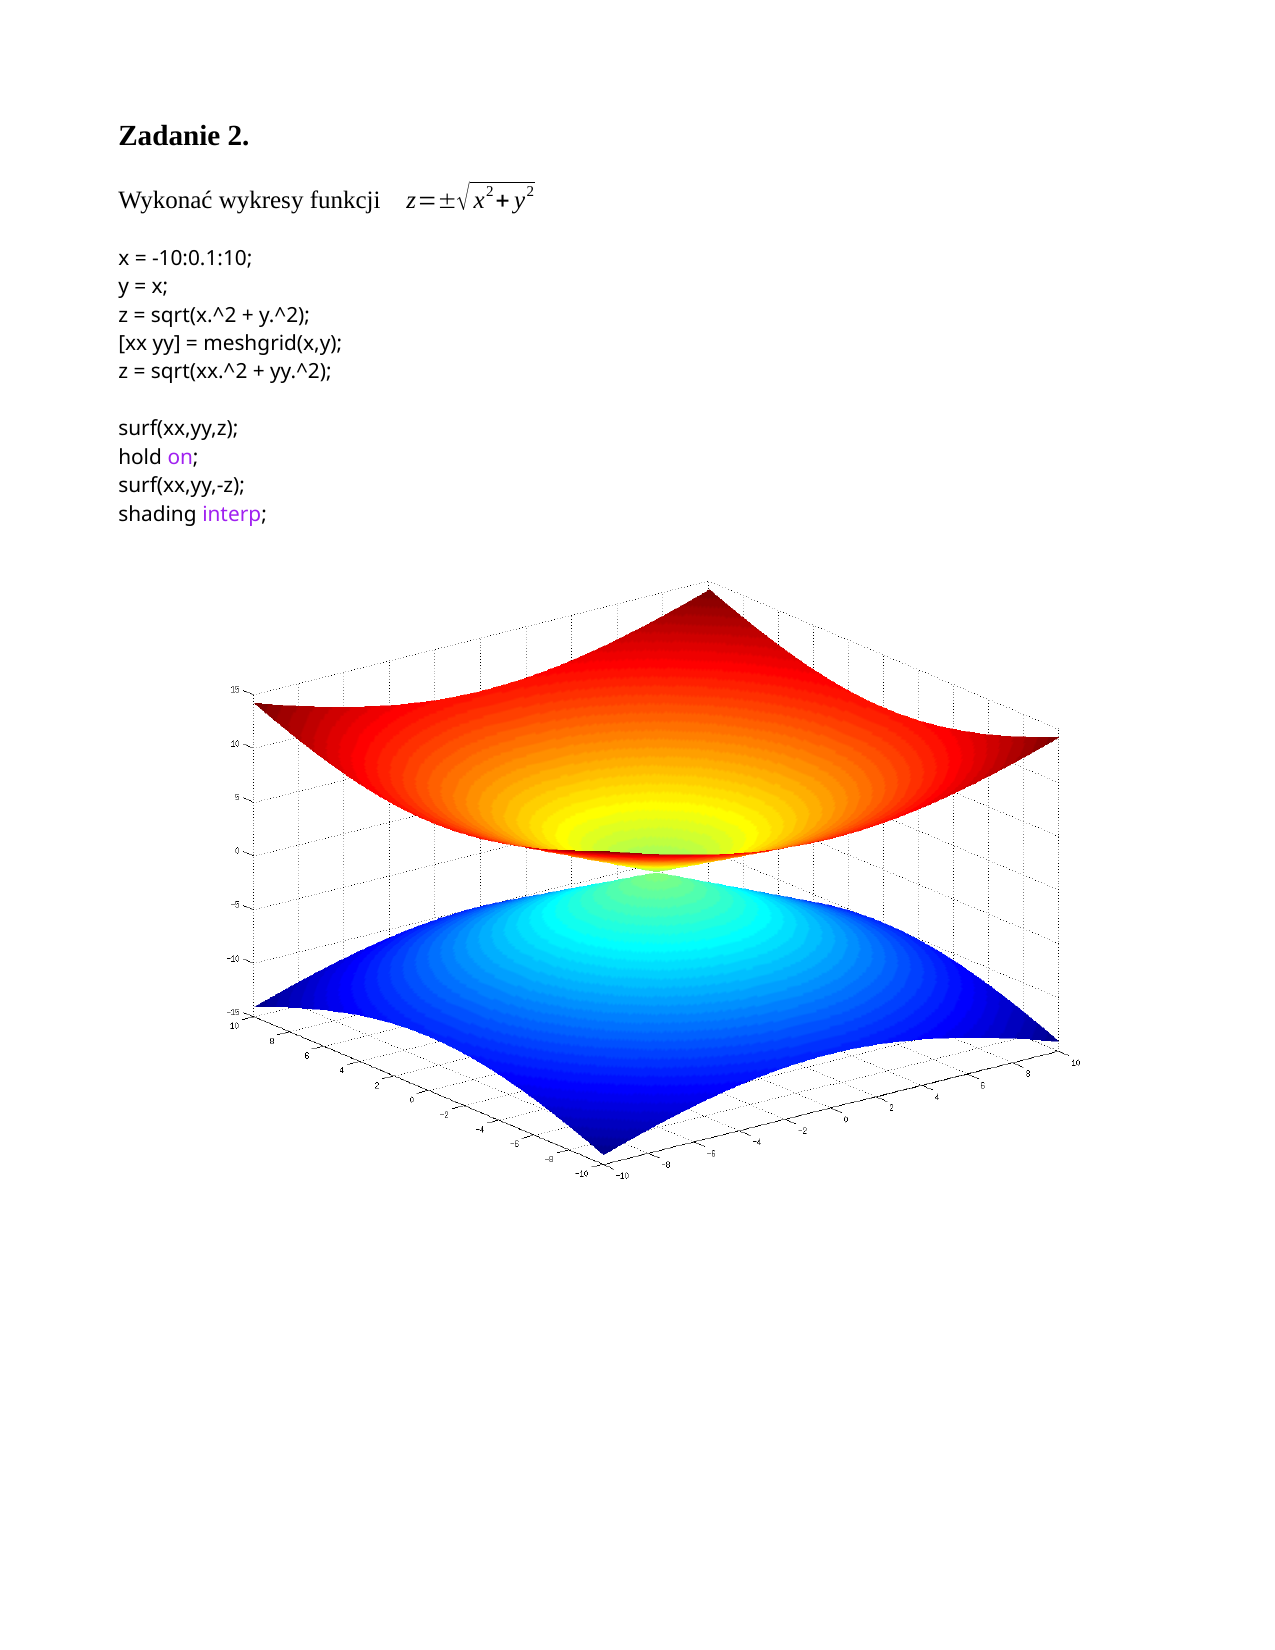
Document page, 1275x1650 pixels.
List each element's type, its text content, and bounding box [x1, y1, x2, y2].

text surf(xx,yy,-z); [118, 470, 1157, 499]
picture [118, 527, 1157, 1243]
text Wykonać wykresy funkcji [118, 180, 1157, 214]
text x = -10:0.1:10; [118, 243, 1157, 271]
text y = x; [118, 271, 1157, 300]
text shading interp; [118, 499, 1157, 527]
text surf(xx,yy,z); [118, 413, 1157, 442]
text hold on; [118, 442, 1157, 470]
text [xx yy] = meshgrid(x,y); [118, 328, 1157, 357]
text z = sqrt(x.^2 + y.^2); [118, 300, 1157, 328]
text z = sqrt(xx.^2 + yy.^2); [118, 357, 1157, 385]
text Zadanie 2. [118, 118, 1157, 152]
